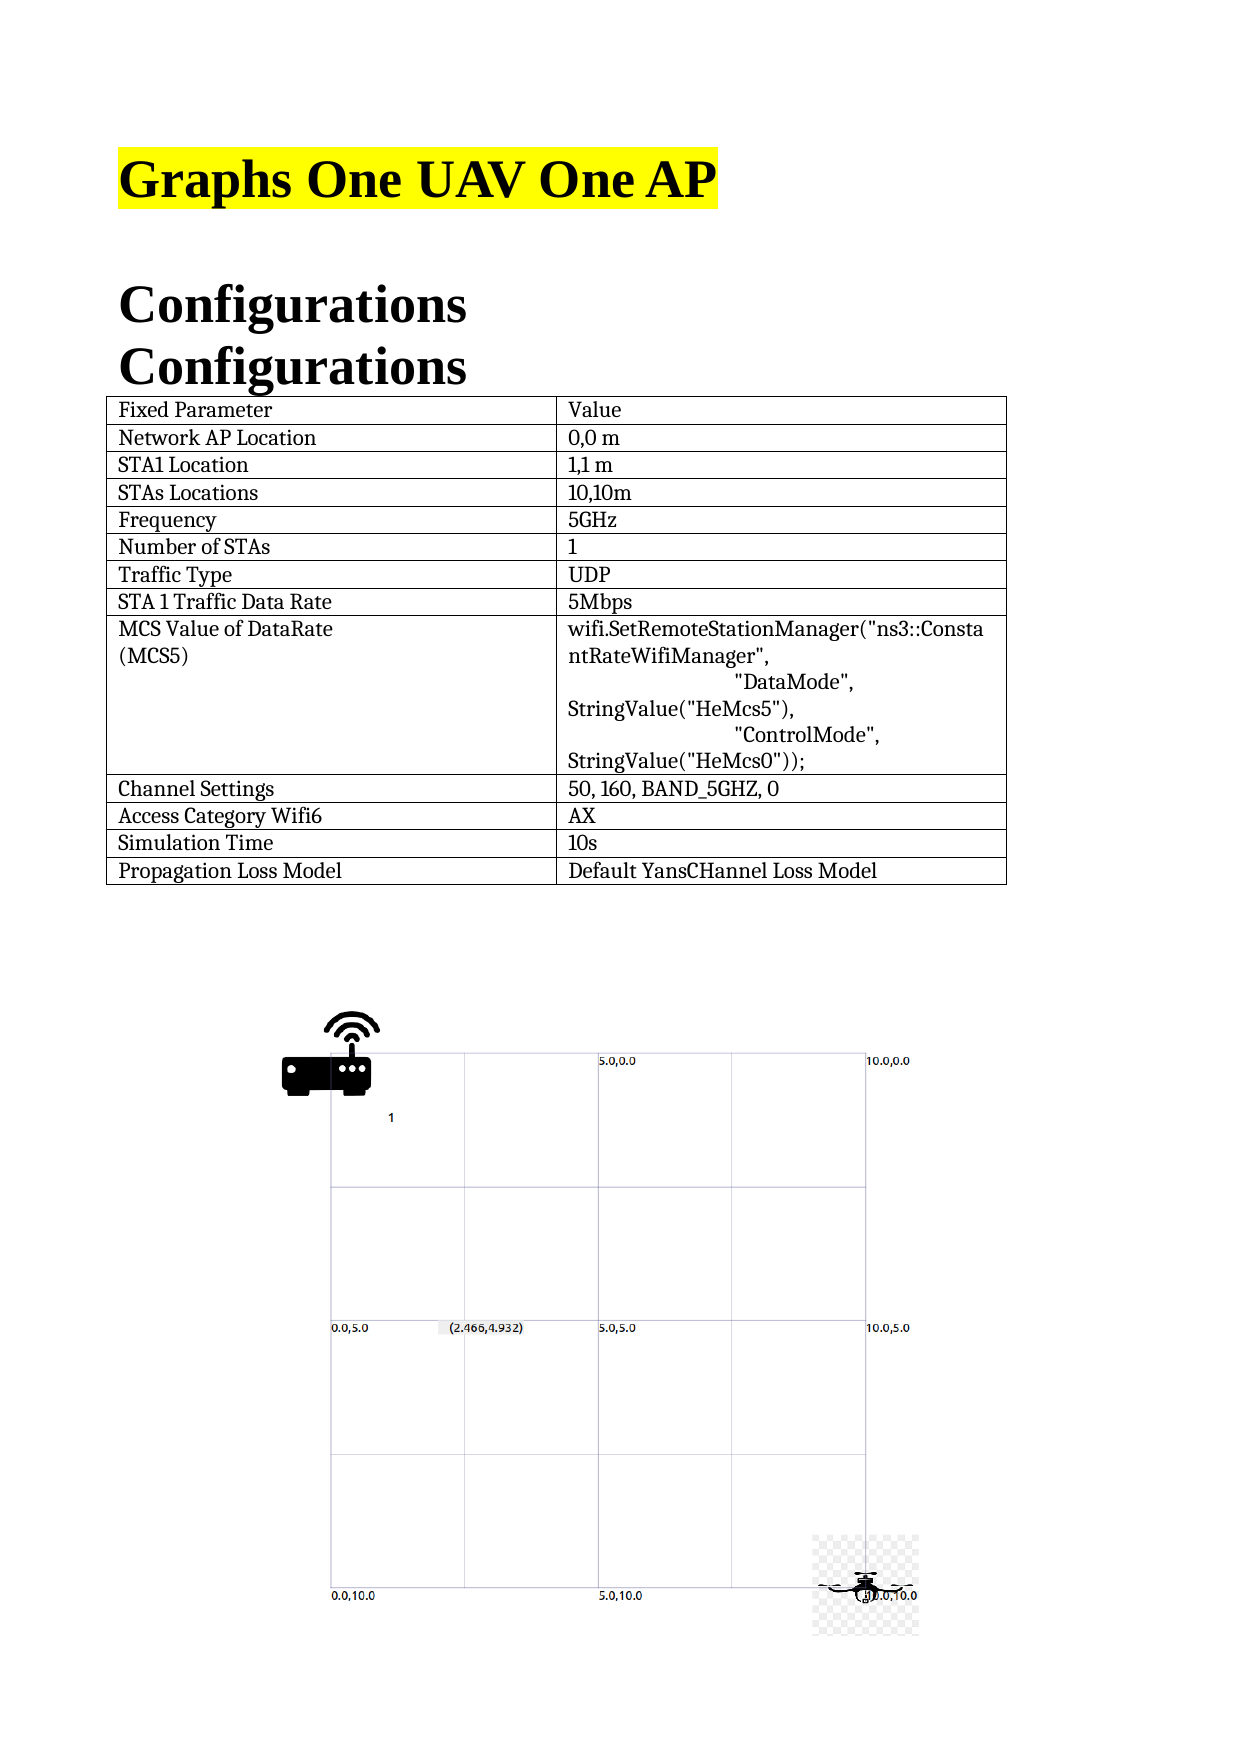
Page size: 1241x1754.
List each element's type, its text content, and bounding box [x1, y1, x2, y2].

table_cell Frequency [107, 507, 556, 533]
table_cell Default YansCHannel Loss Model [557, 858, 1006, 884]
table_cell Traffic Type [107, 561, 556, 588]
text Configurations [118, 271, 1122, 334]
table_cell Propagation Loss Model [107, 858, 556, 884]
table_cell 1,1 m [557, 452, 1006, 478]
table_cell 5GHz [557, 507, 1006, 533]
text Configurations [118, 334, 1122, 396]
table_cell UDP [557, 561, 1006, 588]
table_cell 50, 160, BAND_5GHZ, 0 [557, 775, 1006, 802]
text Graphs One UAV One AP [118, 147, 1122, 209]
table_cell MCS Value of DataRate (MCS5) [107, 616, 556, 774]
table_cell STAs Locations [107, 479, 556, 506]
table_cell AX [557, 803, 1006, 829]
table_cell Access Category Wifi6 [107, 803, 556, 829]
table_cell Network AP Location [107, 425, 556, 451]
picture [217, 947, 1024, 1636]
table_cell 10s [557, 830, 1006, 857]
table_cell STA 1 Traffic Data Rate [107, 589, 556, 615]
table_header Fixed Parameter [107, 397, 556, 423]
table_cell 1 [557, 534, 1006, 560]
table_cell wifi.SetRemoteStationManager("ns3::ConstantRateWifiManager", "DataMode", StringValue("HeMcs5"), "ControlMode", StringValue("HeMcs0")); [557, 616, 1006, 774]
table_cell Simulation Time [107, 830, 556, 857]
table_cell 10,10m [557, 479, 1006, 506]
table_cell Number of STAs [107, 534, 556, 560]
table_cell 0,0 m [557, 425, 1006, 451]
table_cell STA1 Location [107, 452, 556, 478]
table_cell Channel Settings [107, 775, 556, 802]
table_cell 5Mbps [557, 589, 1006, 615]
table_header Value [557, 397, 1006, 423]
